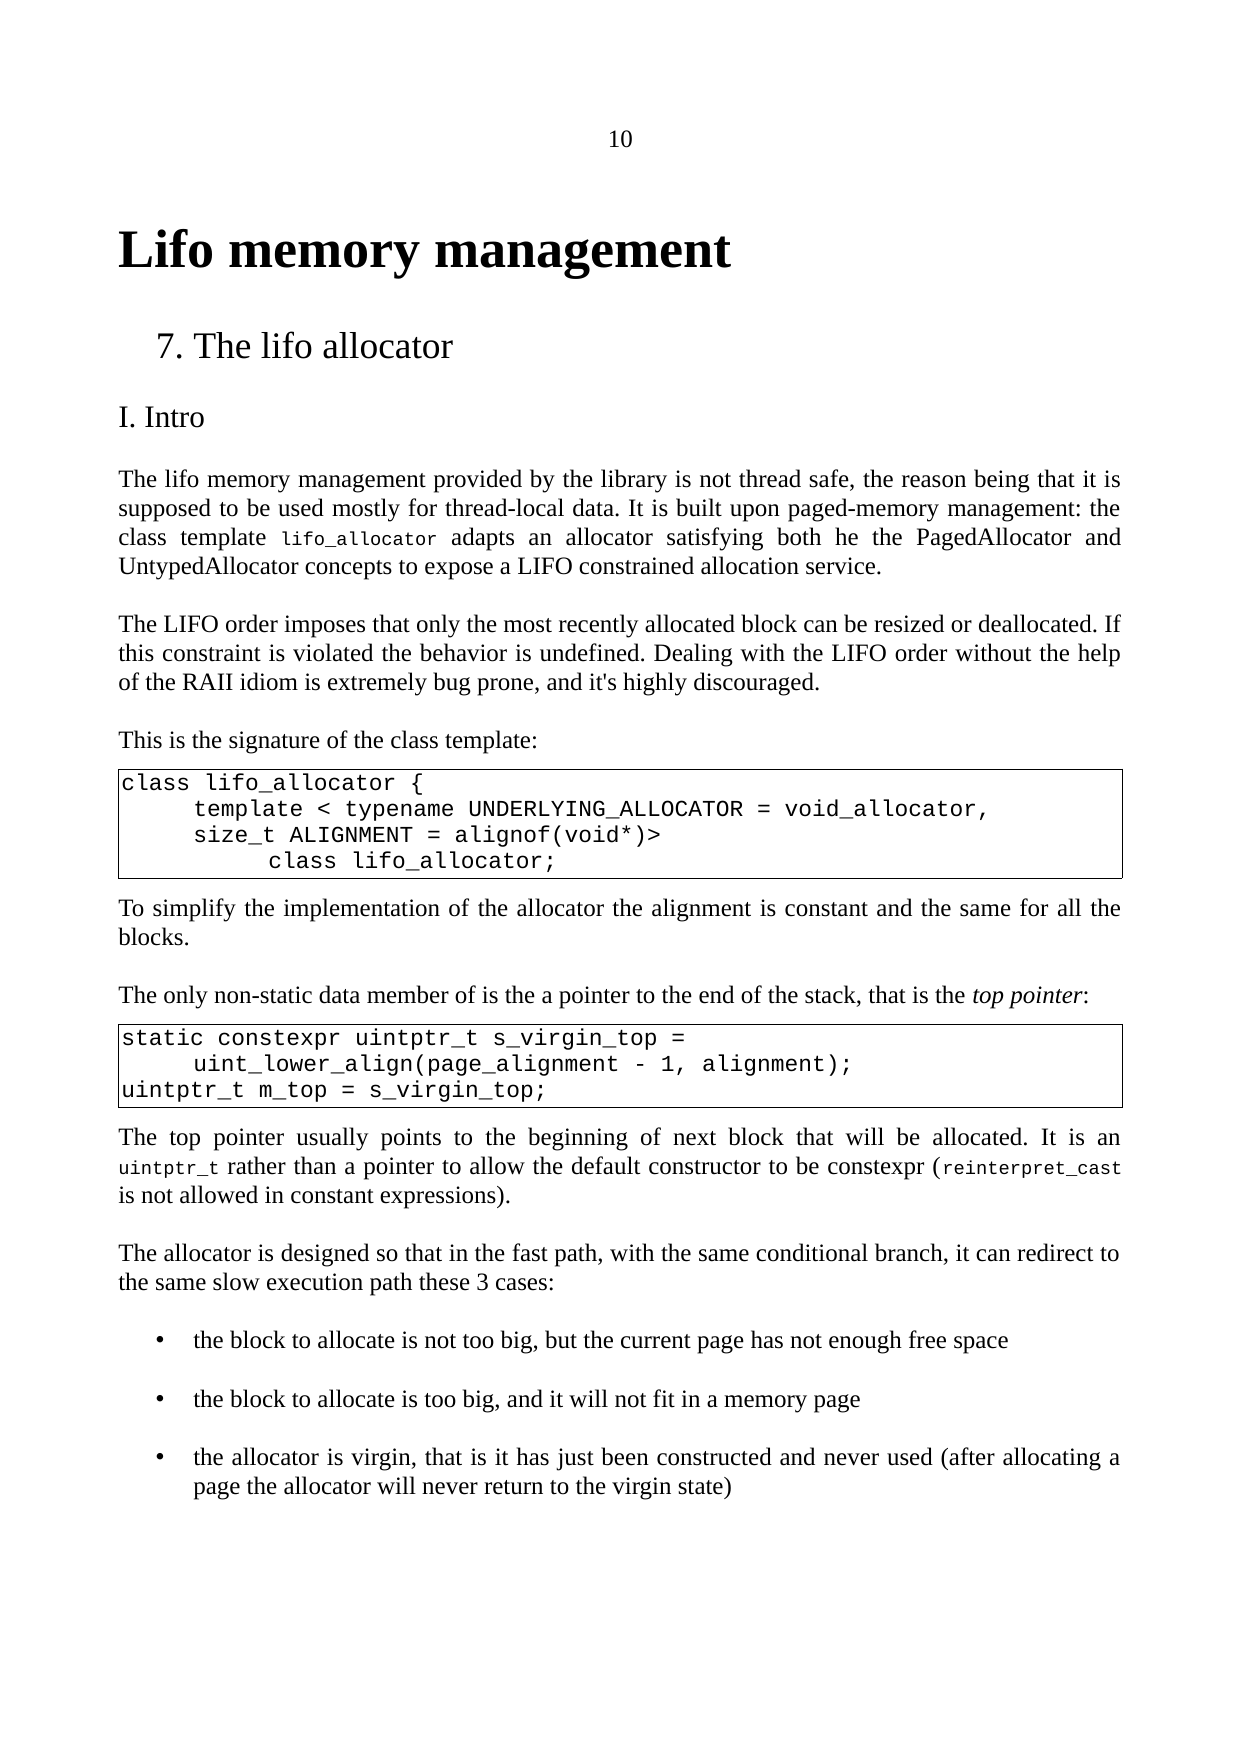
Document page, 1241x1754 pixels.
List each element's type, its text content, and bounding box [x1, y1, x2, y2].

text template < typename UNDERLYING_ALLOCATOR = void_allocator, [119, 794, 1122, 820]
text size_t ALIGNMENT = alignof(void*)> [119, 820, 1122, 846]
text The LIFO order imposes that only the most recently allocated block can be resized or deallocated. If this constraint is violated the behavior is undefined. Dealing with the LIFO order without the help of the RAII idiom is extremely bug prone, and it's highly discouraged. [118, 609, 1122, 695]
text The allocator is designed so that in the fast path, with the same conditional branch, it can redirect to the same slow execution path these 3 cases: [118, 1238, 1122, 1296]
list the block to allocate is not too big, but the current page has not enough free space [156, 1325, 1122, 1354]
list the block to allocate is too big, and it will not fit in a memory page [156, 1384, 1122, 1412]
subtitle Intro [118, 399, 1122, 435]
text The lifo memory management provided by the library is not thread safe, the reason being that it is supposed to be used mostly for thread-local data. It is built upon paged-memory management: the class template lifo_allocator adapts an allocator satisfying both he the PagedAllocator and UntypedAllocator concepts to expose a LIFO constrained allocation service. [118, 464, 1122, 579]
subtitle The lifo allocator [156, 323, 1122, 366]
subtitle Lifo memory management [118, 217, 1122, 279]
list the allocator is virgin, that is it has just been constructed and never used (after allocating a page the allocator will never return to the virgin state) [156, 1442, 1122, 1499]
text The only non-static data member of is the a pointer to the end of the stack, that is the top pointer: [118, 980, 1122, 1009]
text The top pointer usually points to the beginning of next block that will be allocated. It is an uintptr_t rather than a pointer to allow the default constructor to be constexpr (reinterpret_cast is not allowed in constant expressions). [118, 1122, 1122, 1209]
text class lifo_allocator { [119, 770, 1122, 794]
text uintptr_t m_top = s_virgin_top; [119, 1076, 1122, 1107]
text This is the signature of the class template: [118, 725, 1122, 754]
text class lifo_allocator; [119, 846, 1122, 878]
text static constexpr uintptr_t s_virgin_top = uint_lower_align(page_alignment - 1, alignment); [119, 1025, 1122, 1076]
text To simplify the implementation of the allocator the alignment is constant and the same for all the blocks. [118, 893, 1122, 951]
